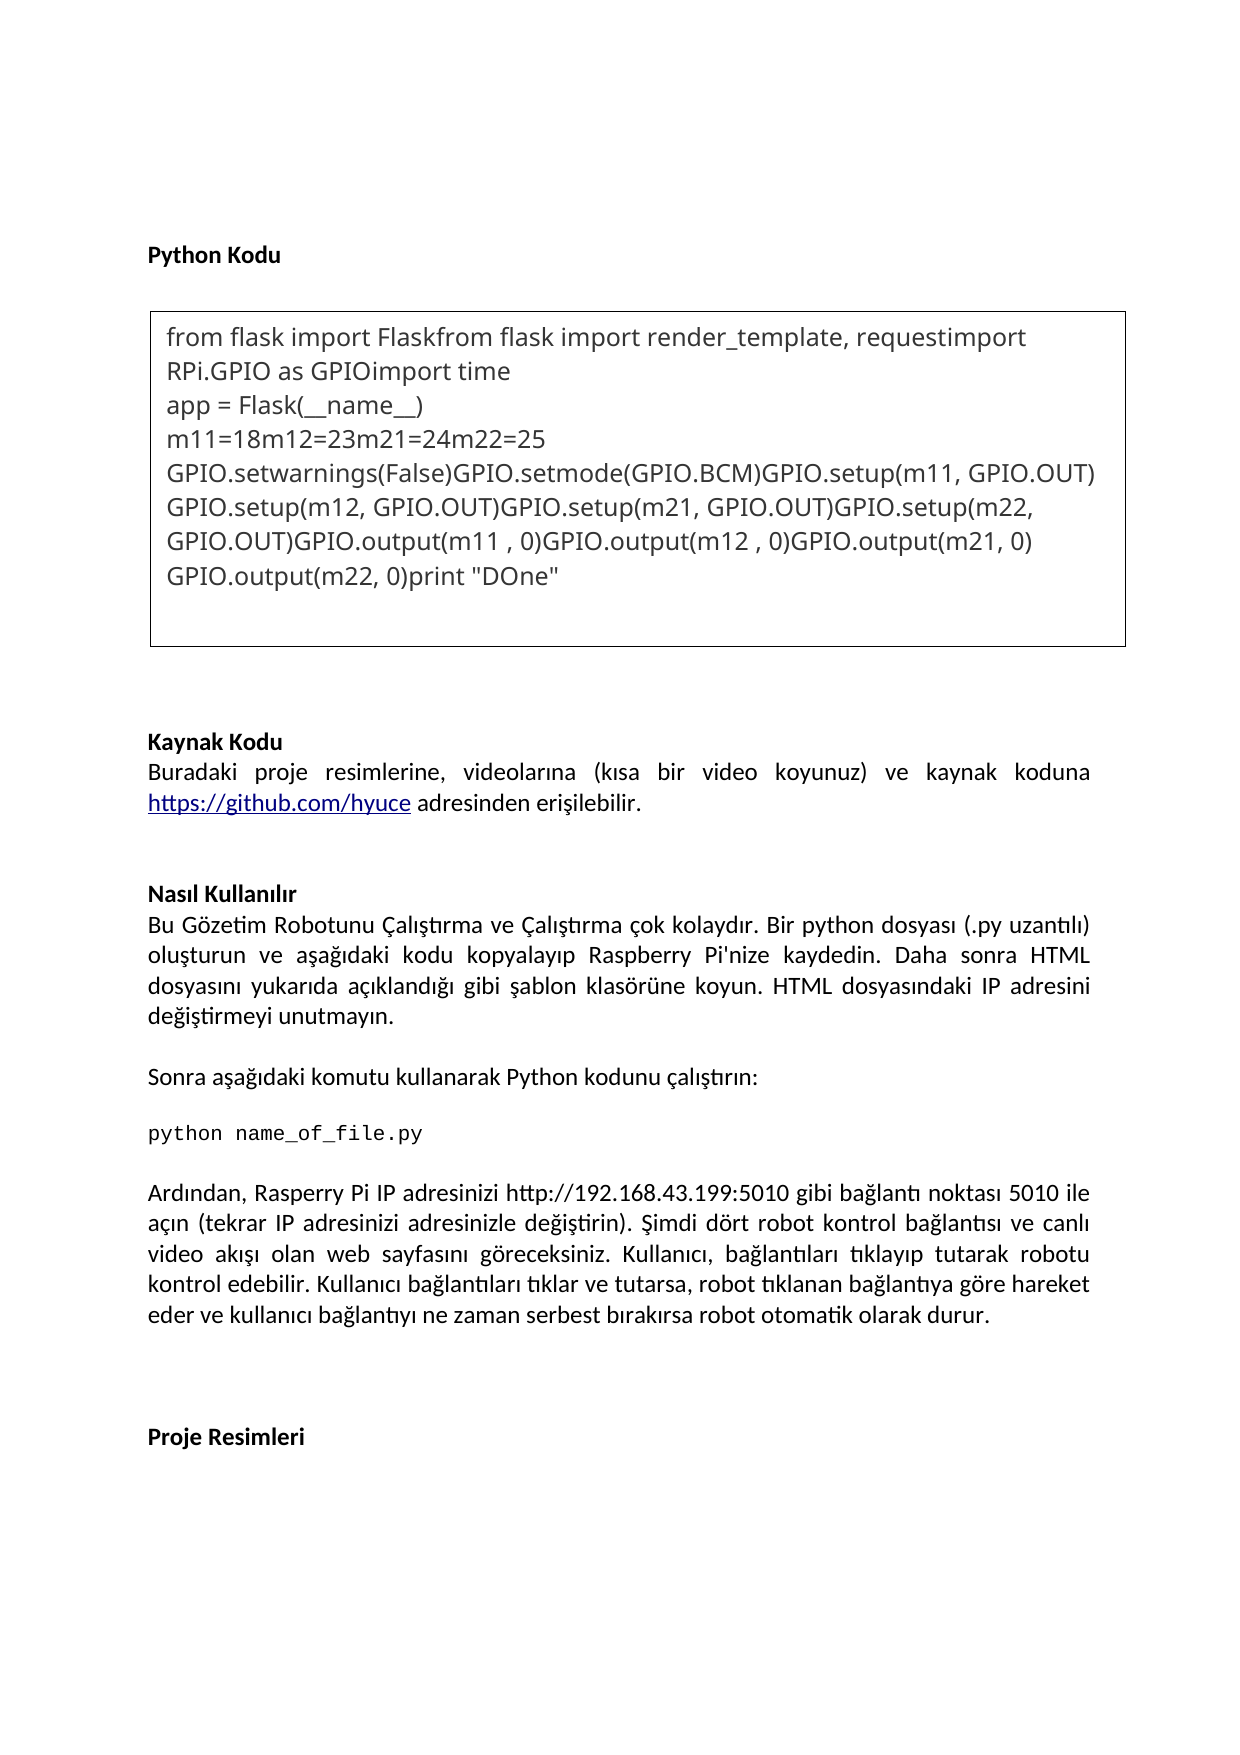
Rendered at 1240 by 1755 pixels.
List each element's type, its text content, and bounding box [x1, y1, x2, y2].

text Bu Gözetim Robotunu Çalıştırma ve Çalıştırma çok kolaydır. Bir python dosyası (.py uzantılı) oluşturun ve aşağıdaki kodu kopyalayıp Raspberry Pi'nize kaydedin. Daha sonra HTML dosyasını yukarıda açıklandığı gibi şablon klasörüne koyun. HTML dosyasındaki IP adresini değiştirmeyi unutmayın. [148, 909, 1092, 1031]
text m11=18 m12=23 m21=24 m22=25 [166, 422, 1110, 456]
text Nasıl Kullanılır [148, 878, 1092, 909]
text from flask import Flask from flask import render_template, request import RPi.GPIO as GPIO import time [166, 320, 1110, 388]
text Buradaki proje resimlerine, videolarına (kısa bir video koyunuz) ve kaynak koduna https://github.com/hyuce adresinden erişilebilir. [148, 756, 1092, 817]
text GPIO.setwarnings(False) GPIO.setmode(GPIO.BCM) GPIO.setup(m11, GPIO.OUT) GPIO.setup(m12, GPIO.OUT) GPIO.setup(m21, GPIO.OUT) GPIO.setup(m22, GPIO.OUT) GPIO.output(m11 , 0) GPIO.output(m12 , 0) GPIO.output(m21, 0) GPIO.output(m22, 0) print "DOne" [166, 456, 1110, 592]
text Kaynak Kodu [148, 726, 1092, 756]
text Sonra aşağıdaki komutu kullanarak Python kodunu çalıştırın: [148, 1061, 1092, 1092]
text Proje Resimleri [148, 1421, 1092, 1451]
text python name_of_file.py [148, 1122, 1092, 1146]
text Ardından, Rasperry Pi IP adresinizi http://192.168.43.199:5010 gibi bağlantı noktası 5010 ile açın (tekrar IP adresinizi adresinizle değiştirin). Şimdi dört robot kontrol bağlantısı ve canlı video akışı olan web sayfasını göreceksiniz. Kullanıcı, bağlantıları tıklayıp tutarak robotu kontrol edebilir. Kullanıcı bağlantıları tıklar ve tutarsa, robot tıklanan bağlantıya göre hareket eder ve kullanıcı bağlantıyı ne zaman serbest bırakırsa robot otomatik olarak durur. [148, 1177, 1092, 1329]
text app = Flask(__name__) [166, 388, 1110, 422]
text Python Kodu [148, 239, 1092, 270]
